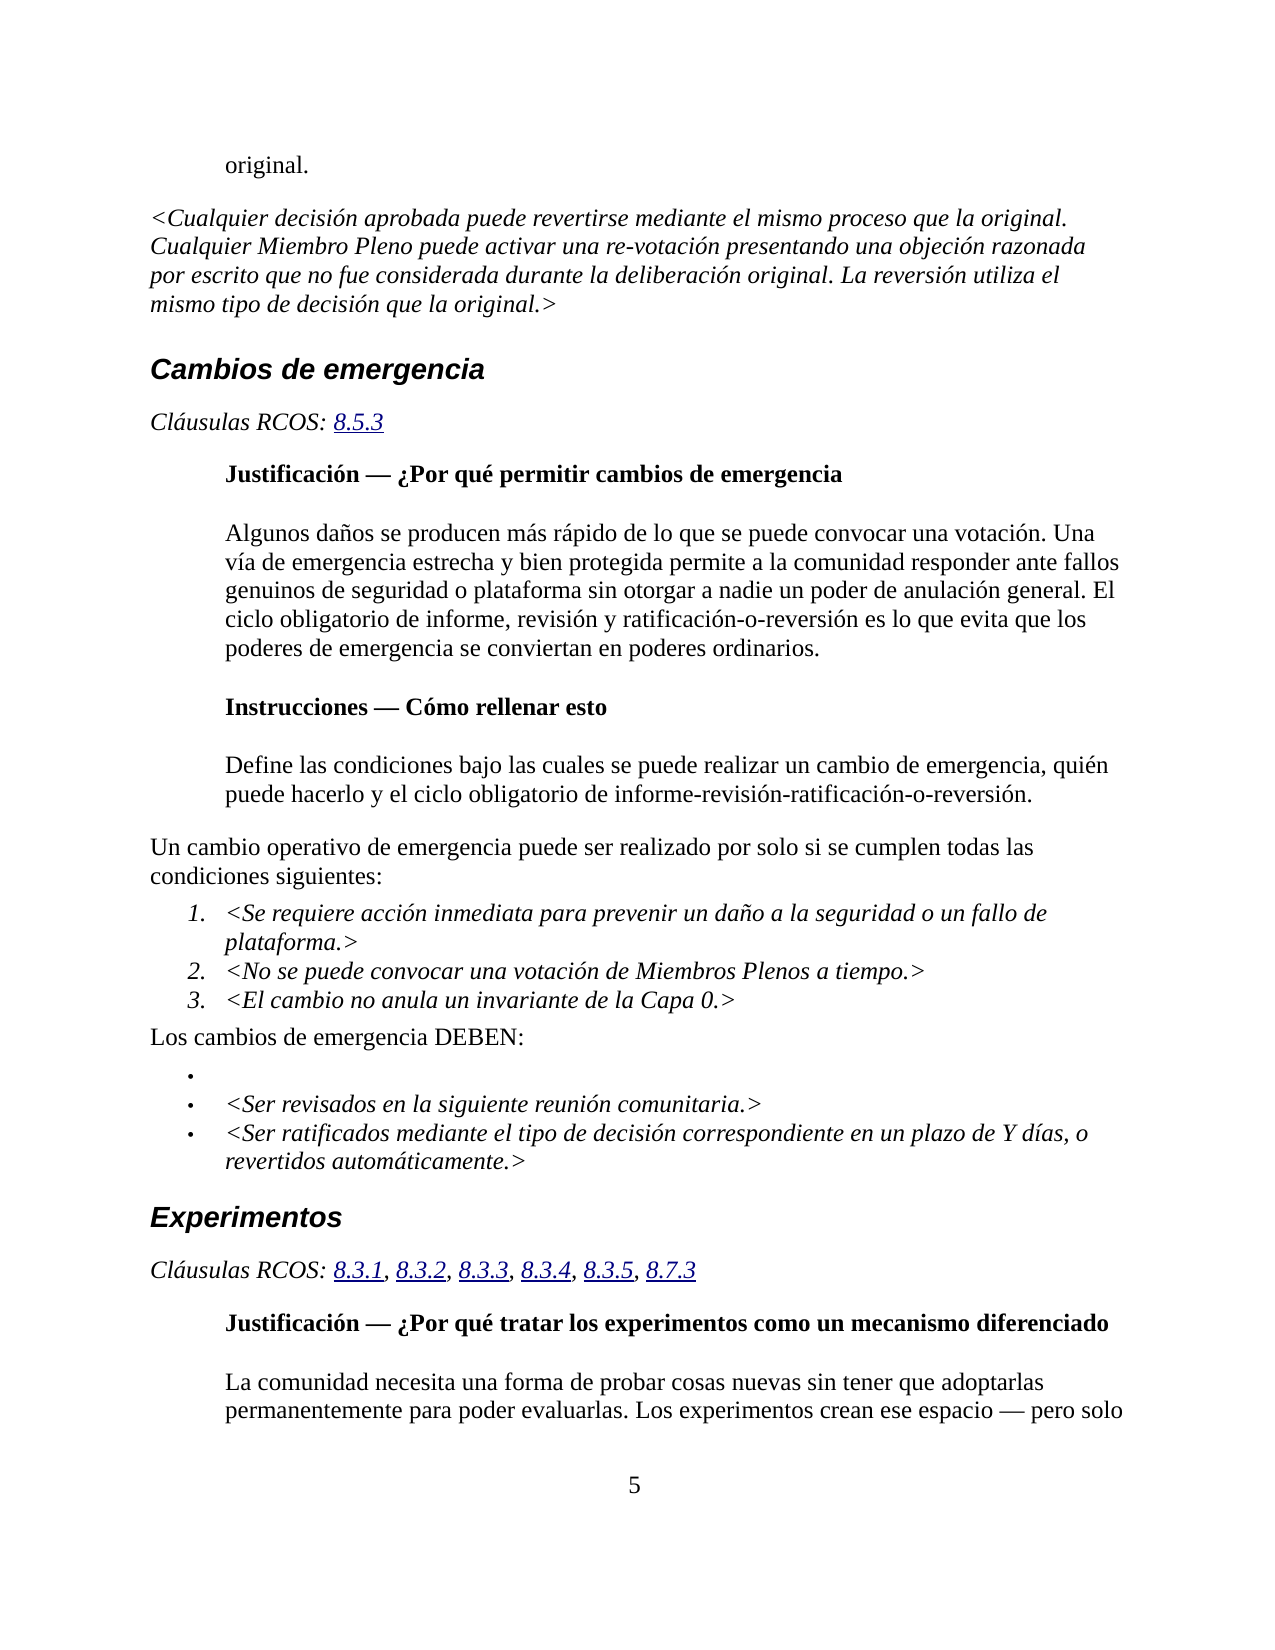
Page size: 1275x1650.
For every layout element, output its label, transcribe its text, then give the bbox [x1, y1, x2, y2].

text Justificación — ¿Por qué tratar los experimentos como un mecanismo diferenciado [225, 1308, 1125, 1337]
list <El cambio no anula un invariante de la Capa 0.> [187, 985, 1125, 1013]
text Algunos daños se producen más rápido de lo que se puede convocar una votación. Una vía de emergencia estrecha y bien protegida permite a la comunidad responder ante fallos genuinos de seguridad o plataforma sin otorgar a nadie un poder de anulación general. El ciclo obligatorio de informe, revisión y ratificación-o-reversión es lo que evita que los poderes de emergencia se conviertan en poderes ordinarios. [225, 518, 1125, 662]
text Instrucciones — Cómo rellenar esto [225, 692, 1125, 721]
text Los cambios de emergencia DEBEN: [150, 1022, 1125, 1051]
subtitle Experimentos [150, 1200, 1125, 1234]
text Cláusulas RCOS: 8.5.3 [150, 407, 1125, 435]
text La comunidad necesita una forma de probar cosas nuevas sin tener que adoptarlas permanentemente para poder evaluarlas. Los experimentos crean ese espacio — pero solo [225, 1367, 1125, 1424]
text <Cualquier decisión aprobada puede revertirse mediante el mismo proceso que la original. Cualquier Miembro Pleno puede activar una re-votación presentando una objeción razonada por escrito que no fue considerada durante la deliberación original. La reversión utiliza el mismo tipo de decisión que la original.> [150, 203, 1125, 318]
text original. [225, 150, 1125, 179]
text Un cambio operativo de emergencia puede ser realizado por solo si se cumplen todas las condiciones siguientes: [150, 832, 1125, 889]
text Define las condiciones bajo las cuales se puede realizar un cambio de emergencia, quién puede hacerlo y el ciclo obligatorio de informe-revisión-ratificación-o-reversión. [225, 751, 1125, 808]
list <Se requiere acción inmediata para prevenir un daño a la seguridad o un fallo de plataforma.> [187, 898, 1125, 956]
text Justificación — ¿Por qué permitir cambios de emergencia [225, 459, 1125, 488]
list <No se puede convocar una votación de Miembros Plenos a tiempo.> [187, 956, 1125, 985]
list <Ser ratificados mediante el tipo de decisión correspondiente en un plazo de Y días, o revertidos automáticamente.> [187, 1118, 1125, 1175]
text Cláusulas RCOS: 8.3.1, 8.3.2, 8.3.3, 8.3.4, 8.3.5, 8.7.3 [150, 1255, 1125, 1284]
list <Ser revisados en la siguiente reunión comunitaria.> [187, 1089, 1125, 1118]
subtitle Cambios de emergencia [150, 352, 1125, 385]
